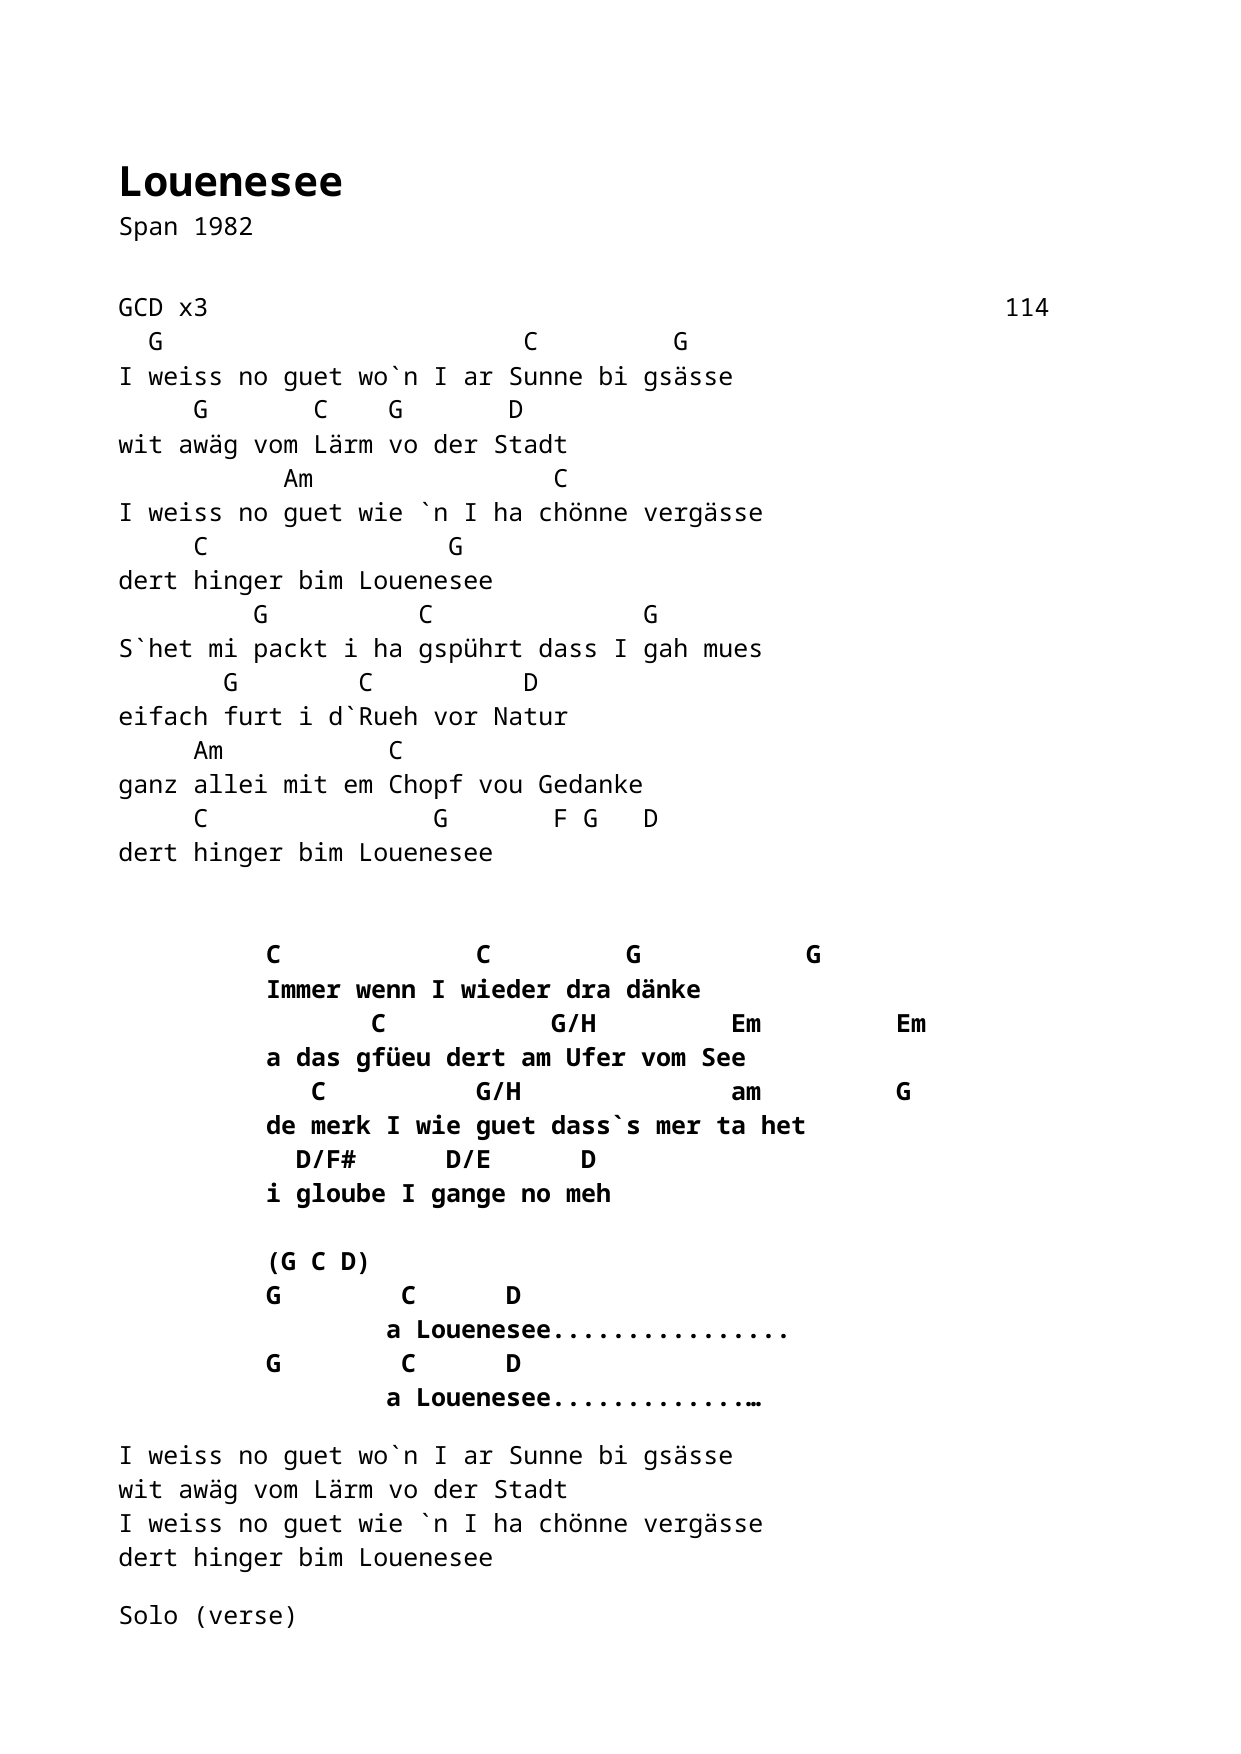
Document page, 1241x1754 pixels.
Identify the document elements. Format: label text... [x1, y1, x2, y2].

text Louenesee [118, 152, 1122, 209]
text C G/H Em Em [266, 1005, 1122, 1039]
text I weiss no guet wo`n I ar Sunne bi gsässe [118, 358, 1122, 392]
text I weiss no guet wie `n I ha chönne vergässe [118, 494, 1122, 528]
text a Louenesee................ [266, 1312, 1122, 1346]
text G C G [118, 324, 1122, 358]
text I weiss no guet wo`n I ar Sunne bi gsässe [118, 1438, 1122, 1472]
text C C G G [266, 937, 1122, 971]
text I weiss no guet wie `n I ha chönne vergässe [118, 1506, 1122, 1540]
text ganz allei mit em Chopf vou Gedanke [118, 767, 1122, 801]
text G C G [118, 597, 1122, 631]
text de merk I wie guet dass`s mer ta het [266, 1107, 1122, 1142]
text a das gfüeu dert am Ufer vom See [266, 1039, 1122, 1073]
text Am C [118, 460, 1122, 494]
text Span 1982 [118, 209, 1122, 243]
text Immer wenn I wieder dra dänke [266, 971, 1122, 1005]
text wit awäg vom Lärm vo der Stadt [118, 1472, 1122, 1506]
text dert hinger bim Louenesee [118, 835, 1122, 869]
text C G F G D [118, 801, 1122, 835]
text G C D [118, 665, 1122, 699]
text Am C [118, 733, 1122, 767]
text D/F# D/E D [266, 1142, 1122, 1176]
text S`het mi packt i ha gspührt dass I gah mues [118, 631, 1122, 665]
text G C G D [118, 392, 1122, 426]
text a Louenesee.............… [266, 1380, 1122, 1414]
text wit awäg vom Lärm vo der Stadt [118, 426, 1122, 460]
text G C D [266, 1278, 1122, 1312]
text C G/H am G [266, 1073, 1122, 1107]
text i gloube I gange no meh [266, 1176, 1122, 1210]
text C G [118, 528, 1122, 562]
text GCD x3 114 [118, 290, 1122, 324]
text (G C D) [266, 1244, 1122, 1278]
text Solo (verse) [118, 1598, 1122, 1632]
text G C D [266, 1346, 1122, 1380]
text eifach furt i d`Rueh vor Natur [118, 699, 1122, 733]
text dert hinger bim Louenesee [118, 1540, 1122, 1574]
text dert hinger bim Louenesee [118, 562, 1122, 597]
